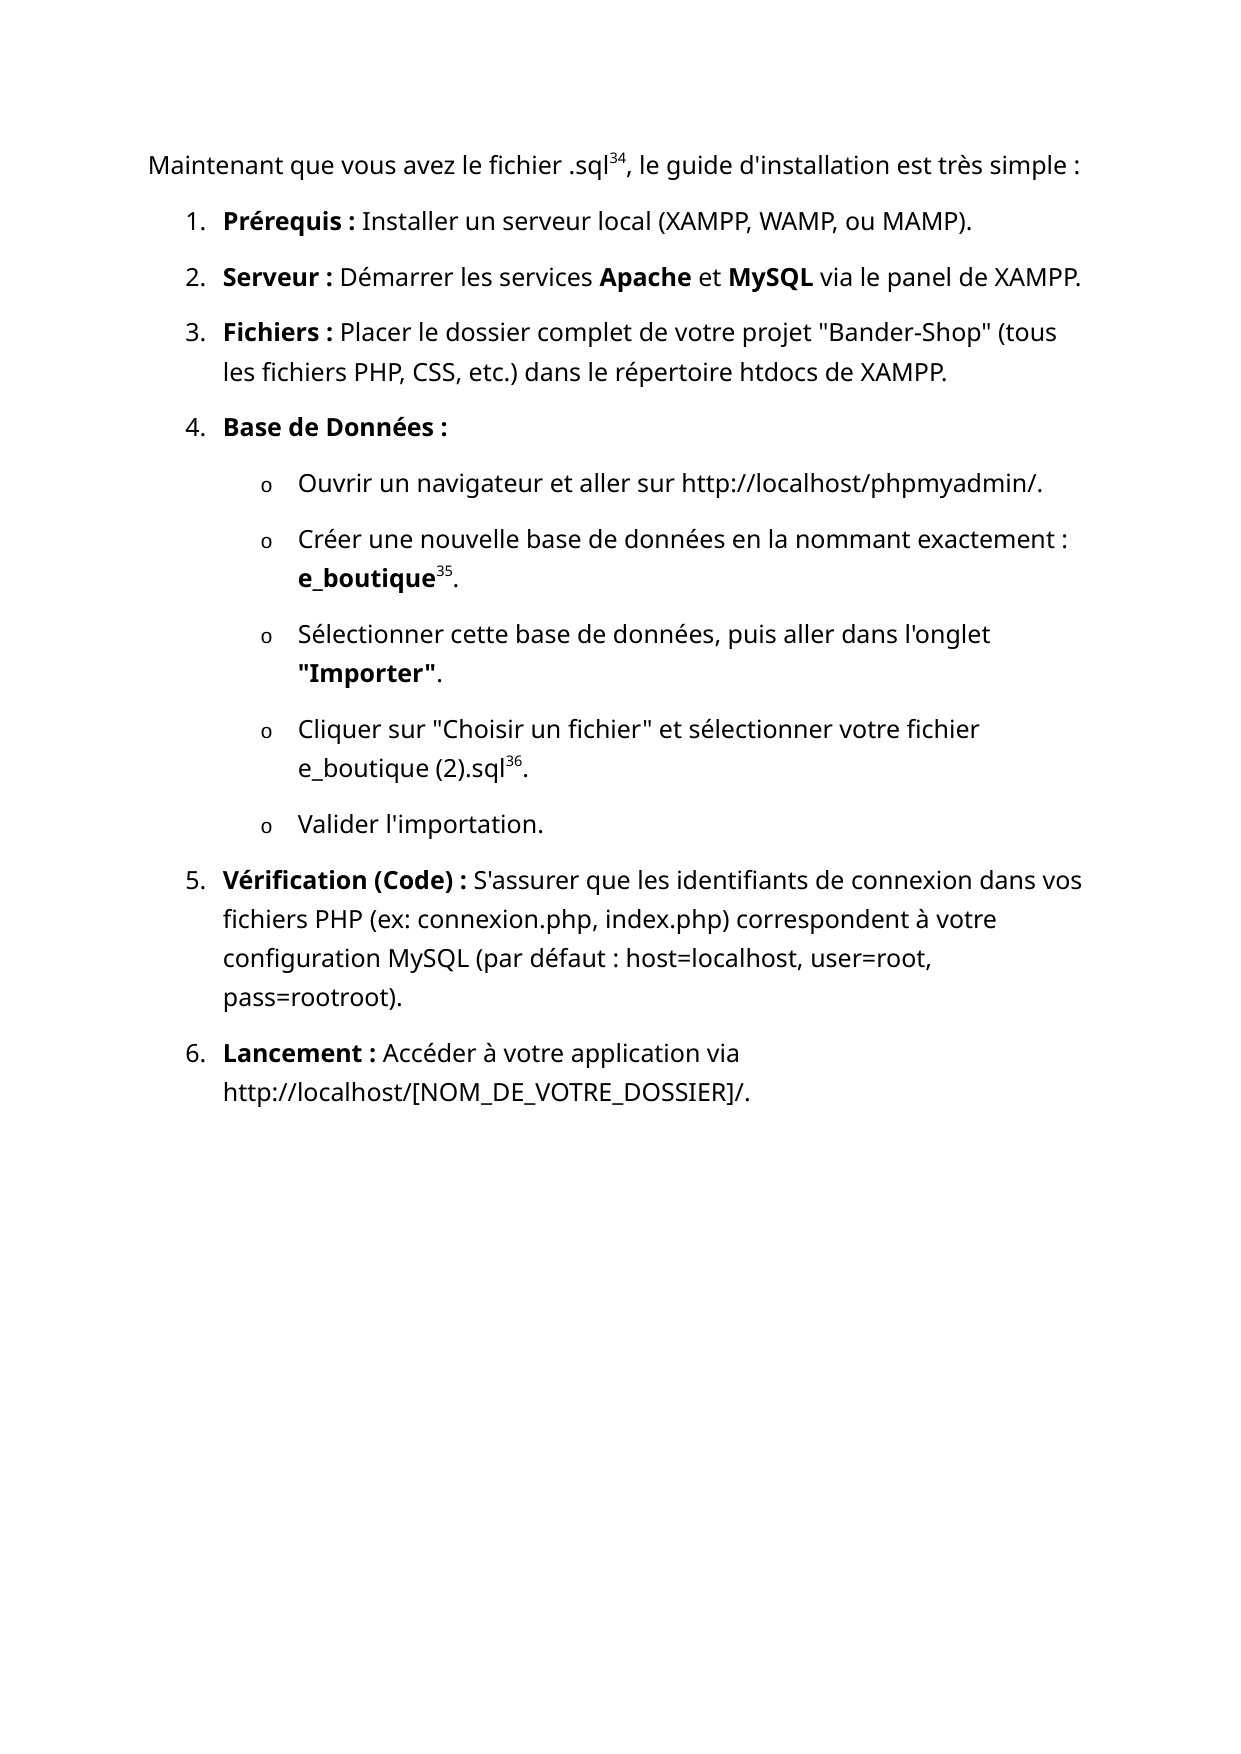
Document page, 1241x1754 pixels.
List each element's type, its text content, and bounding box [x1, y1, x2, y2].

list Prérequis : Installer un serveur local (XAMPP, WAMP, ou MAMP). [185, 203, 1093, 237]
list Créer une nouvelle base de données en la nommant exactement : e_boutique35. [260, 522, 1093, 595]
list Serveur : Démarrer les services Apache et MySQL via le panel de XAMPP. [185, 259, 1093, 293]
list Cliquer sur "Choisir un fichier" et sélectionner votre fichier e_boutique (2).sql36. [260, 712, 1093, 785]
list Fichiers : Placer le dossier complet de votre projet "Bander-Shop" (tous les fichiers PHP, CSS, etc.) dans le répertoire htdocs de XAMPP. [185, 315, 1093, 388]
list Sélectionner cette base de données, puis aller dans l'onglet "Importer". [260, 617, 1093, 690]
list Base de Données : [185, 410, 1093, 444]
list Valider l'importation. [260, 807, 1093, 841]
list Ouvrir un navigateur et aller sur http://localhost/phpmyadmin/. [260, 466, 1093, 500]
list Lancement : Accéder à votre application via http://localhost/[NOM_DE_VOTRE_DOSSIER]/. [185, 1036, 1093, 1109]
list Vérification (Code) : S'assurer que les identifiants de connexion dans vos fichiers PHP (ex: connexion.php, index.php) correspondent à votre configuration MySQL (par défaut : host=localhost, user=root, pass=rootroot). [185, 863, 1093, 1014]
text Maintenant que vous avez le fichier .sql34, le guide d'installation est très simple : [148, 148, 1093, 182]
